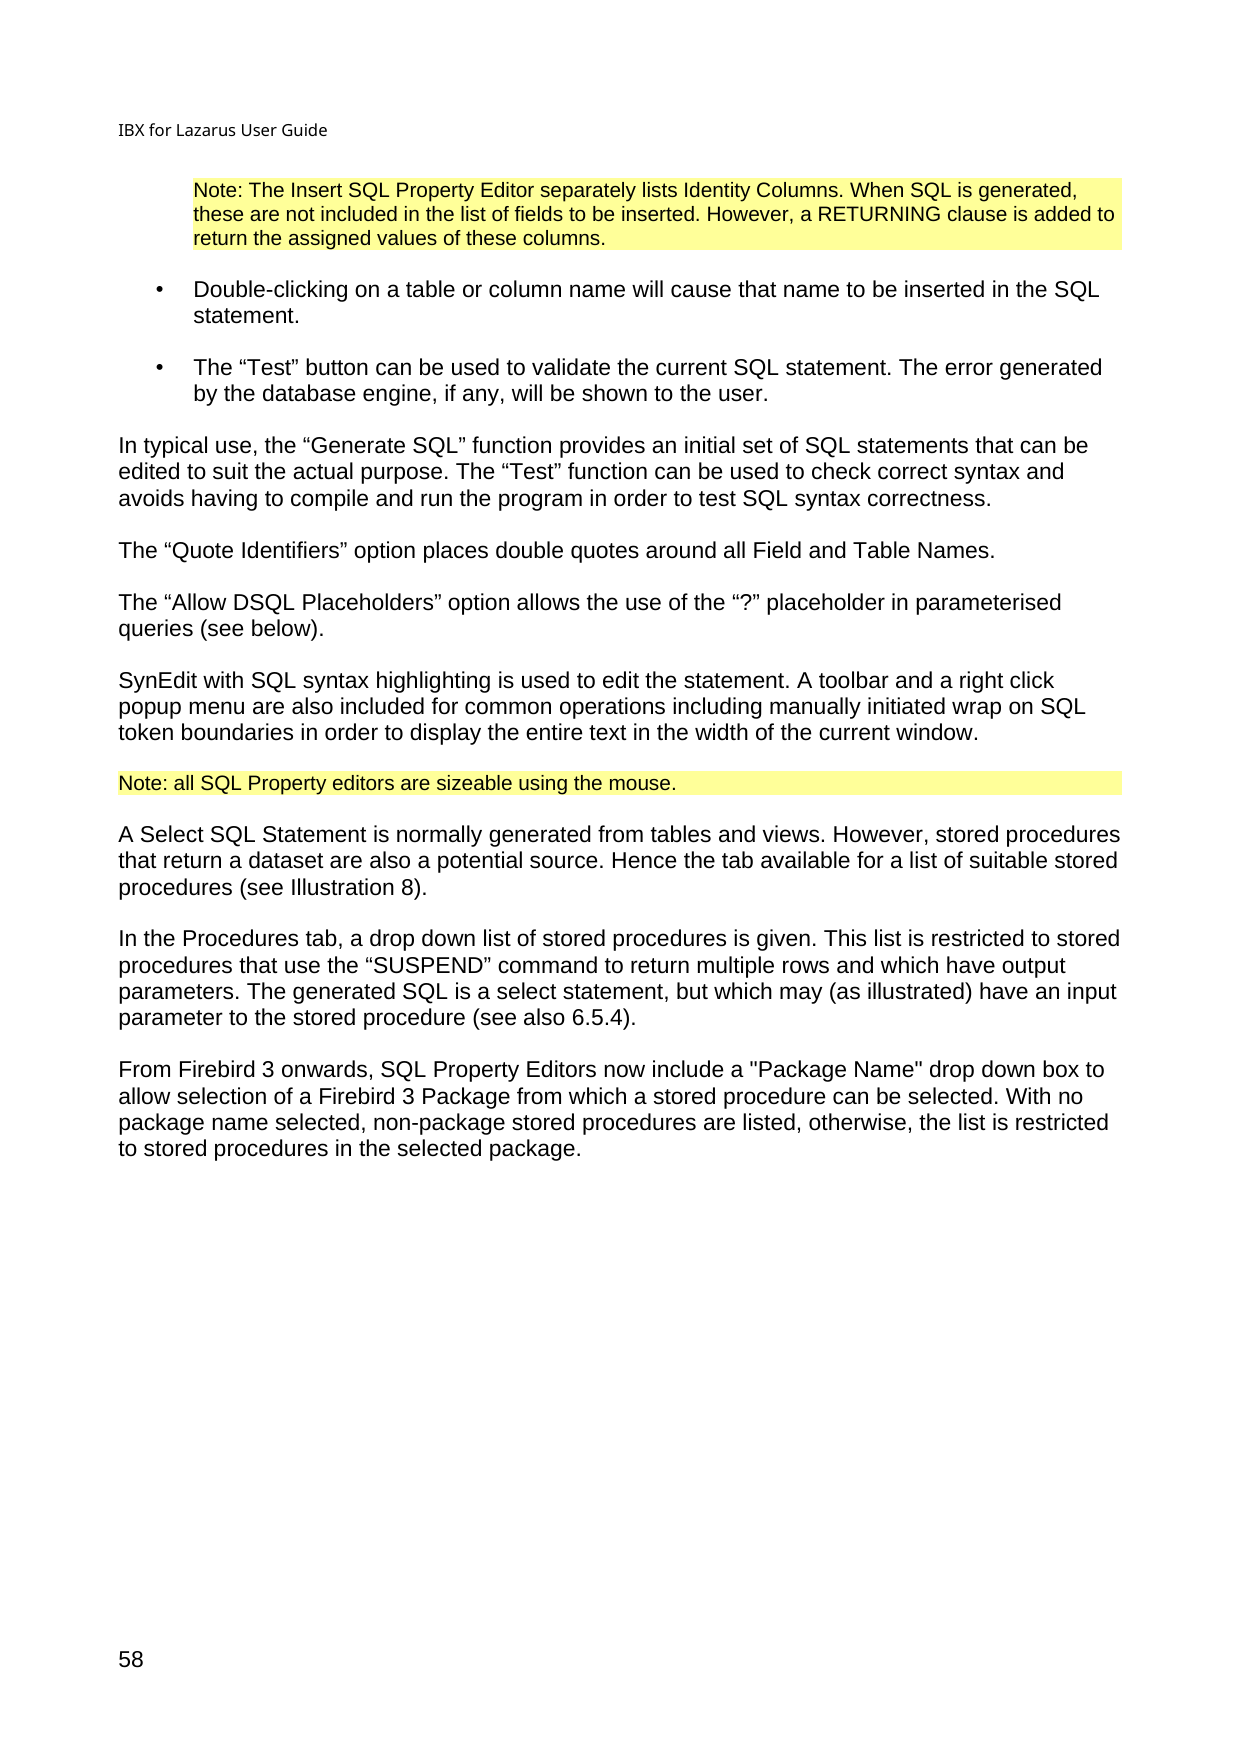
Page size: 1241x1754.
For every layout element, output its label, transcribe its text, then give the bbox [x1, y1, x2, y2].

text A Select SQL Statement is normally generated from tables and views. However, stored procedures that return a dataset are also a potential source. Hence the tab available for a list of suitable stored procedures (see Illustration 8). [118, 821, 1122, 900]
list Double-clicking on a table or column name will cause that name to be inserted in the SQL statement. [156, 276, 1122, 328]
text In typical use, the “Generate SQL” function provides an initial set of SQL statements that can be edited to suit the actual purpose. The “Test” function can be used to check correct syntax and avoids having to compile and run the program in order to test SQL syntax correctness. [118, 432, 1122, 511]
text The “Quote Identifiers” option places double quotes around all Field and Table Names. [118, 537, 1122, 563]
text Note: The Insert SQL Property Editor separately lists Identity Columns. When SQL is generated, these are not included in the list of fields to be inserted. However, a RETURNING clause is added to return the assigned values of these columns. [193, 178, 1122, 250]
text In the Procedures tab, a drop down list of stored procedures is given. This list is restricted to stored procedures that use the “SUSPEND” command to return multiple rows and which have output parameters. The generated SQL is a select statement, but which may (as illustrated) have an input parameter to the stored procedure (see also 6.5.4). [118, 925, 1122, 1031]
text Note: all SQL Property editors are sizeable using the mouse. [118, 771, 1122, 795]
text The “Allow DSQL Placeholders” option allows the use of the “?” placeholder in parameterised queries (see below). [118, 588, 1122, 641]
list The “Test” button can be used to validate the current SQL statement. The error generated by the database engine, if any, will be shown to the user. [156, 354, 1122, 406]
text From Firebird 3 onwards, SQL Property Editors now include a "Package Name" drop down box to allow selection of a Firebird 3 Package from which a stored procedure can be selected. With no package name selected, non-package stored procedures are listed, otherwise, the list is restricted to stored procedures in the selected package. [118, 1056, 1122, 1162]
text SynEdit with SQL syntax highlighting is used to edit the statement. A toolbar and a right click popup menu are also included for common operations including manually initiated wrap on SQL token boundaries in order to display the entire text in the width of the current window. [118, 667, 1122, 746]
